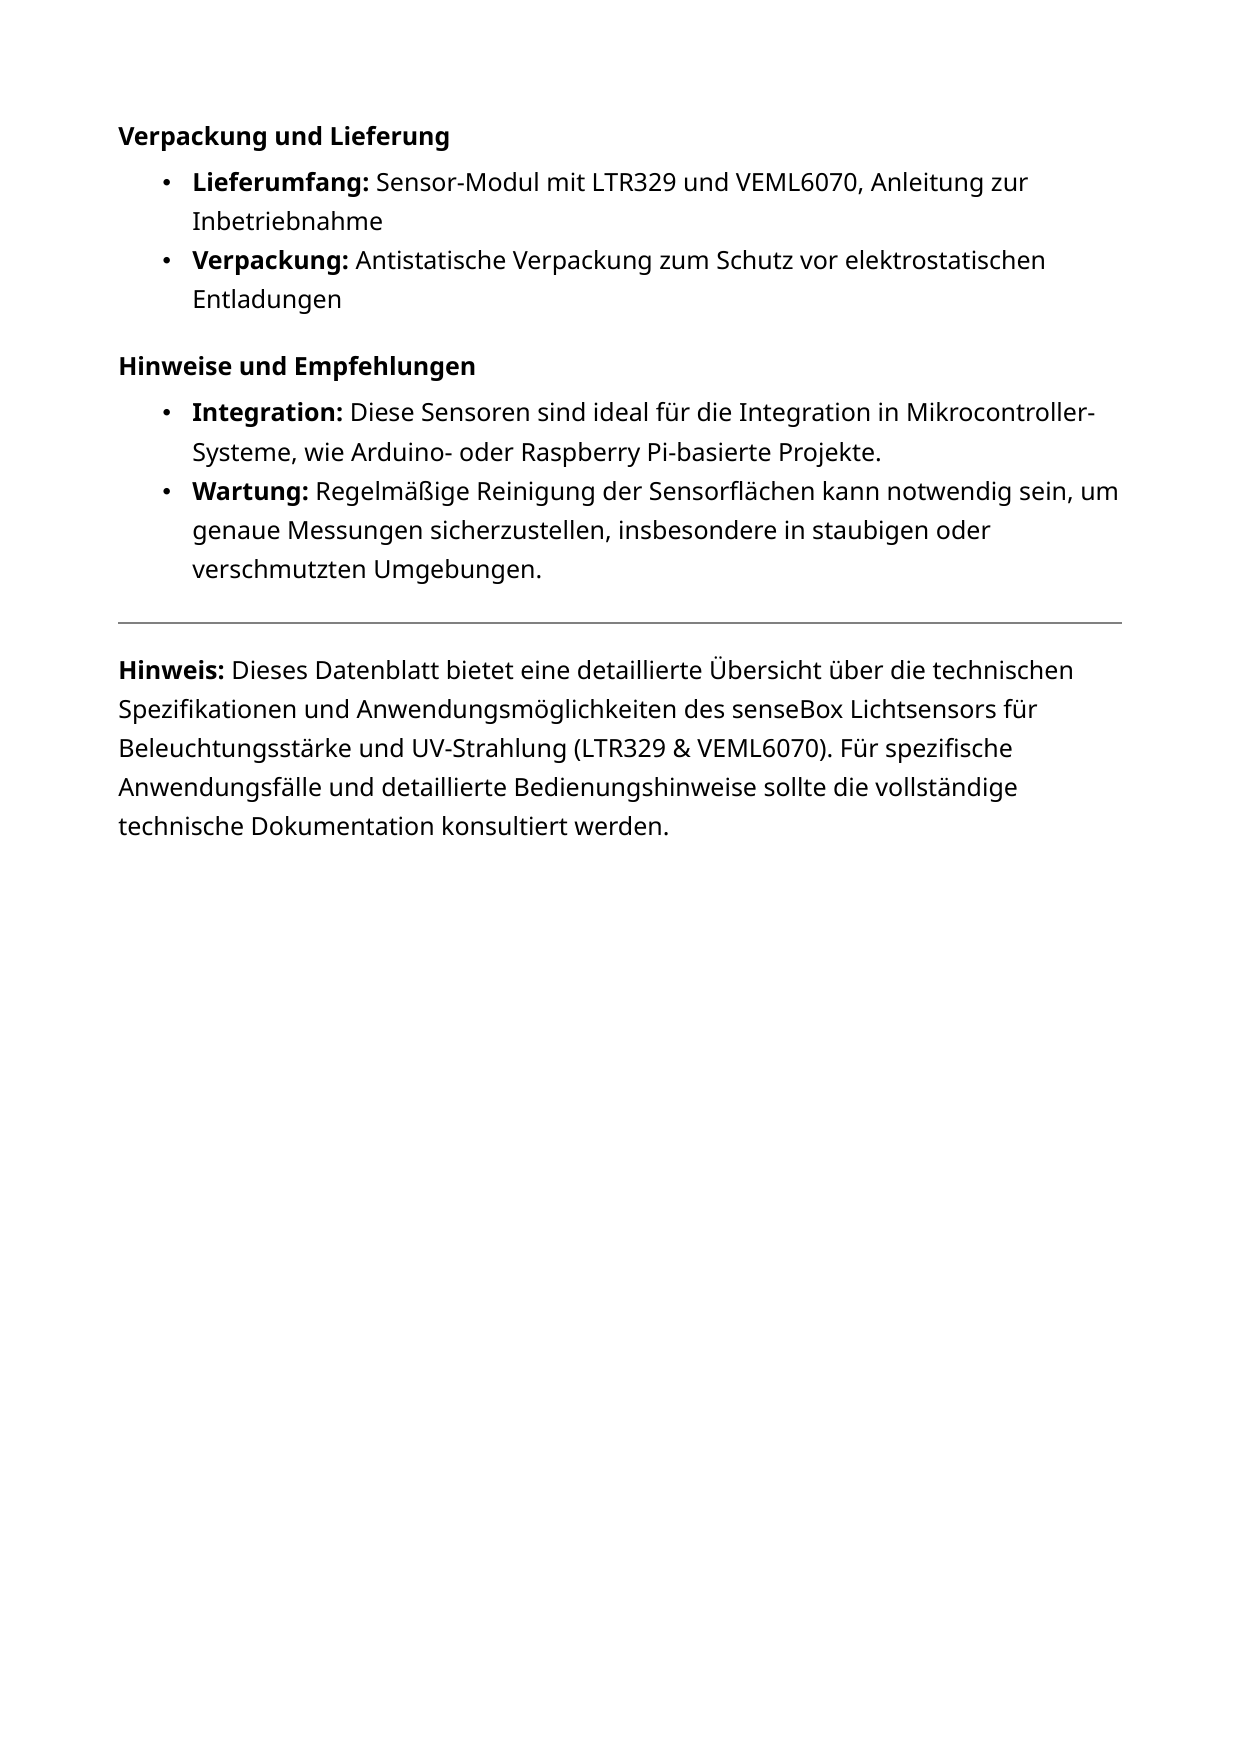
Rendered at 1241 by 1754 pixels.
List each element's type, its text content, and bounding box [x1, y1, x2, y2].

list Integration: Diese Sensoren sind ideal für die Integration in Mikrocontroller-Systeme, wie Arduino- oder Raspberry Pi-basierte Projekte. [162, 395, 1122, 468]
list Verpackung: Antistatische Verpackung zum Schutz vor elektrostatischen Entladungen [162, 243, 1122, 316]
list Wartung: Regelmäßige Reinigung der Sensorflächen kann notwendig sein, um genaue Messungen sicherzustellen, insbesondere in staubigen oder verschmutzten Umgebungen. [162, 473, 1122, 586]
list Lieferumfang: Sensor-Modul mit LTR329 und VEML6070, Anleitung zur Inbetriebnahme [162, 165, 1122, 238]
text Hinweis: Dieses Datenblatt bietet eine detaillierte Übersicht über die technischen Spezifikationen und Anwendungsmöglichkeiten des senseBox Lichtsensors für Beleuchtungsstärke und UV-Strahlung (LTR329 & VEML6070). Für spezifische Anwendungsfälle und detaillierte Bedienungshinweise sollte die vollständige technische Dokumentation konsultiert werden. [118, 652, 1122, 843]
subtitle Hinweise und Empfehlungen [118, 348, 1122, 382]
subtitle Verpackung und Lieferung [118, 118, 1122, 152]
